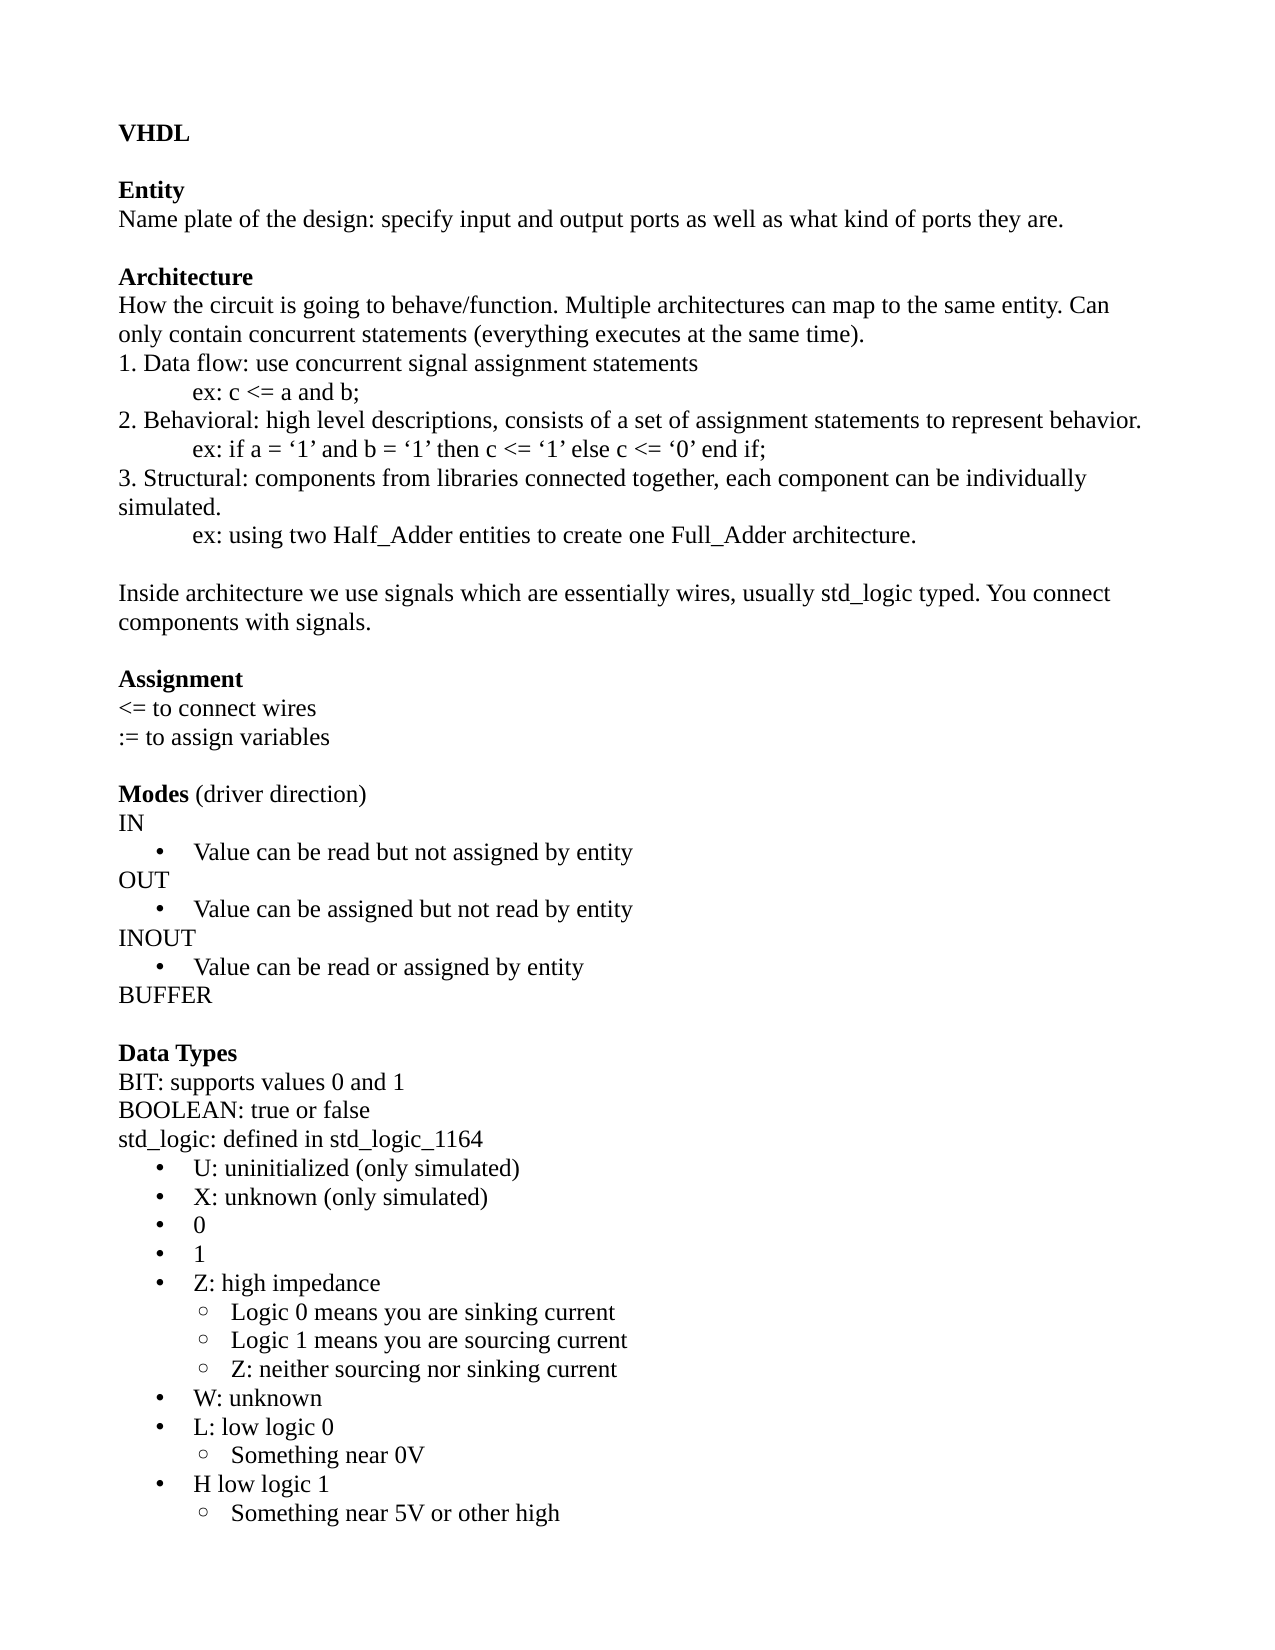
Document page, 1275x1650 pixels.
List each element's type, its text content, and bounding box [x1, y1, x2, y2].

list Logic 1 means you are sourcing current [193, 1326, 1157, 1354]
text Modes (driver direction) [118, 779, 1157, 808]
list U: uninitialized (only simulated) [156, 1153, 1157, 1182]
text VHDL [118, 118, 1157, 147]
list W: unknown [156, 1383, 1157, 1412]
list H low logic 1 [156, 1469, 1157, 1498]
text INOUT [118, 923, 1157, 952]
list Something near 0V [193, 1441, 1157, 1469]
text std_logic: defined in std_logic_1164 [118, 1124, 1157, 1153]
text Name plate of the design: specify input and output ports as well as what kind of ports they are. [118, 204, 1157, 233]
text How the circuit is going to behave/function. Multiple architectures can map to the same entity. Can only contain concurrent statements (everything executes at the same time). [118, 291, 1157, 348]
list Value can be assigned but not read by entity [156, 894, 1157, 923]
list Z: neither sourcing nor sinking current [193, 1354, 1157, 1383]
text ex: if a = ‘1’ and b = ‘1’ then c <= ‘1’ else c <= ‘0’ end if; [118, 434, 1157, 463]
list 1 [156, 1239, 1157, 1268]
text Inside architecture we use signals which are essentially wires, usually std_logic typed. You connect components with signals. [118, 578, 1157, 636]
list L: low logic 0 [156, 1412, 1157, 1441]
text Architecture [118, 262, 1157, 291]
text 1. Data flow: use concurrent signal assignment statements [118, 348, 1157, 377]
text BIT: supports values 0 and 1 [118, 1067, 1157, 1096]
text Entity [118, 176, 1157, 204]
list Logic 0 means you are sinking current [193, 1297, 1157, 1326]
text OUT [118, 866, 1157, 894]
text BUFFER [118, 981, 1157, 1009]
text ex: c <= a and b; [118, 377, 1157, 406]
text Data Types [118, 1038, 1157, 1067]
text 3. Structural: components from libraries connected together, each component can be individually simulated. [118, 463, 1157, 521]
list Z: high impedance [156, 1268, 1157, 1297]
text 2. Behavioral: high level descriptions, consists of a set of assignment statements to represent behavior. [118, 406, 1157, 434]
list Value can be read but not assigned by entity [156, 837, 1157, 866]
text IN [118, 808, 1157, 837]
text BOOLEAN: true or false [118, 1096, 1157, 1124]
list X: unknown (only simulated) [156, 1182, 1157, 1211]
text <= to connect wires [118, 693, 1157, 722]
text ex: using two Half_Adder entities to create one Full_Adder architecture. [118, 521, 1157, 549]
list 0 [156, 1211, 1157, 1239]
list Something near 5V or other high [193, 1498, 1157, 1527]
list Value can be read or assigned by entity [156, 952, 1157, 981]
text Assignment [118, 664, 1157, 693]
text := to assign variables [118, 722, 1157, 751]
